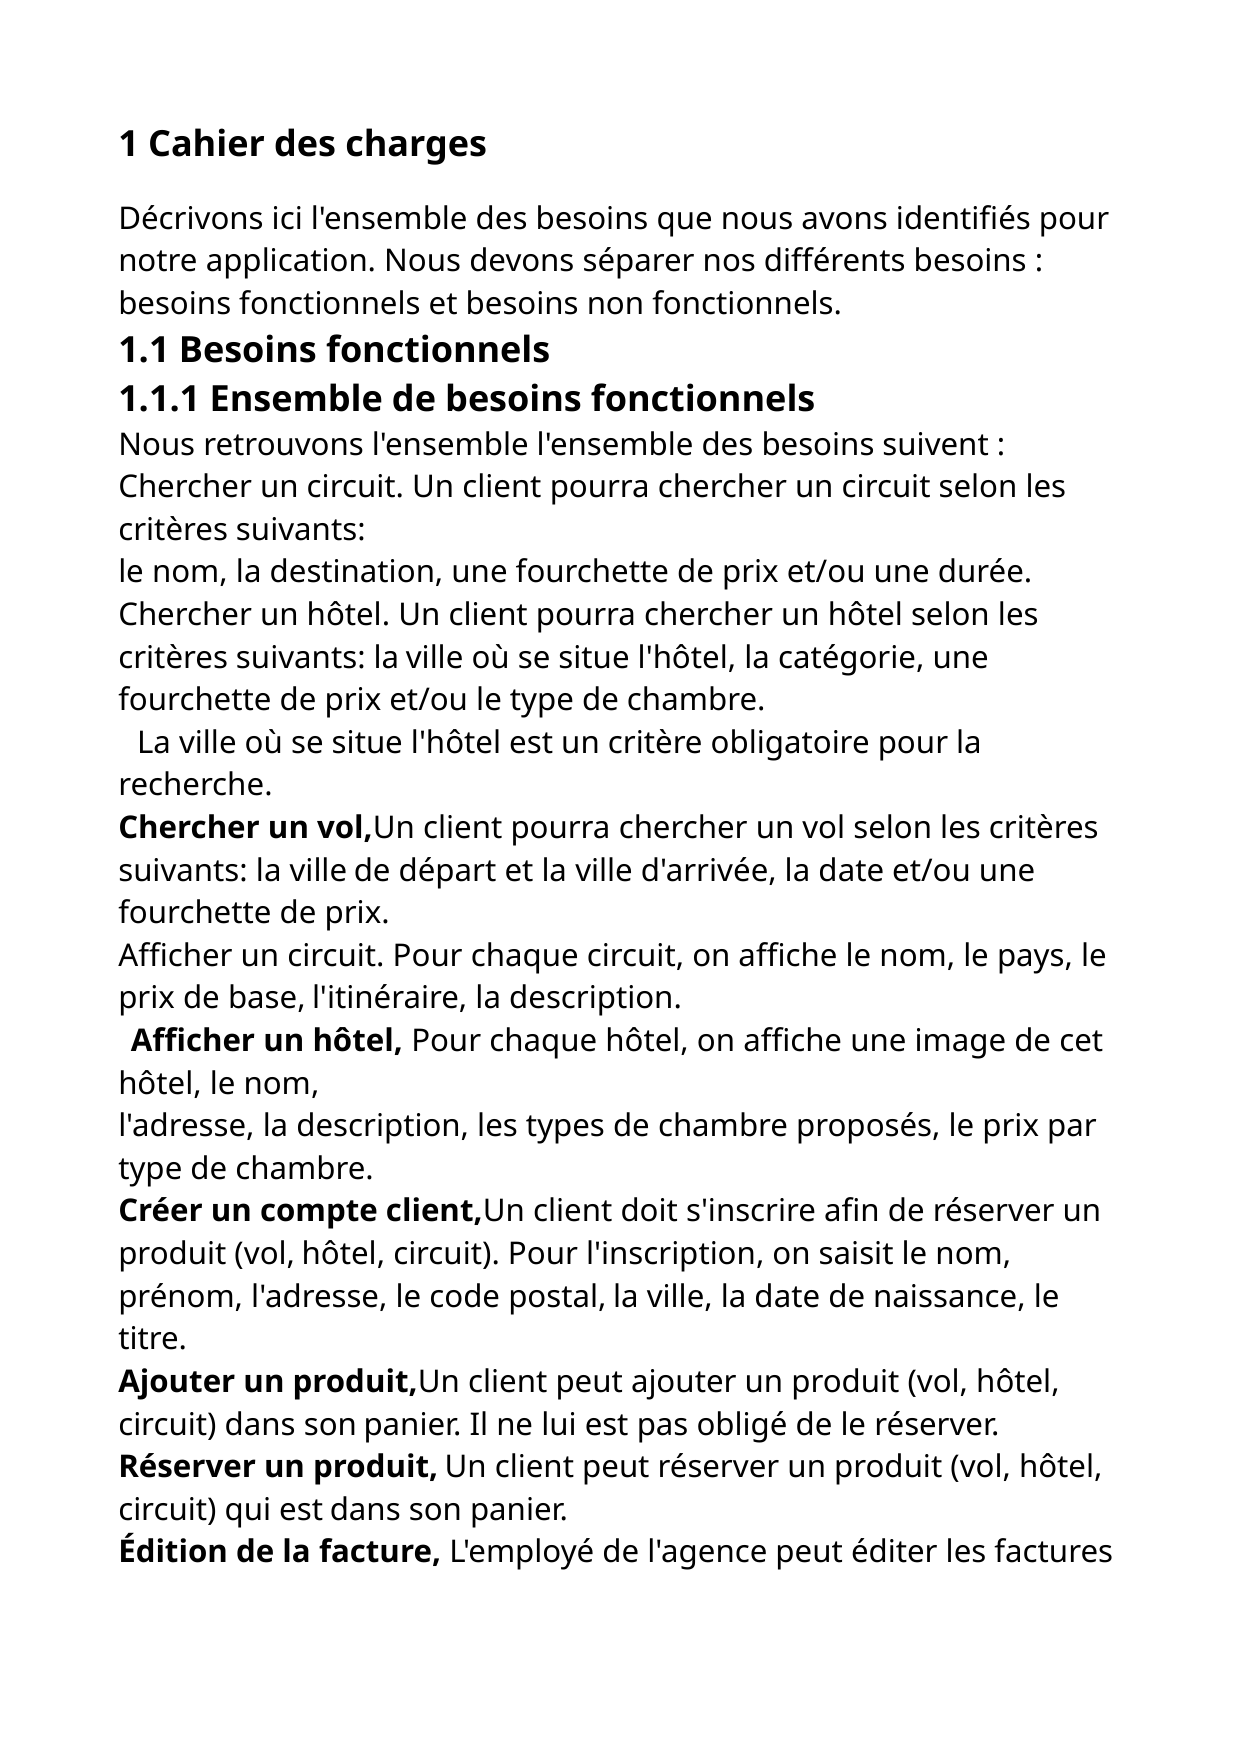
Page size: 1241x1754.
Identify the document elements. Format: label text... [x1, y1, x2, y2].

text 1 Cahier des charges [118, 118, 1122, 167]
text Décrivons ici l'ensemble des besoins que nous avons identifiés pour notre application. Nous devons séparer nos différents besoins : besoins fonctionnels et besoins non fonctionnels. 1.1 Besoins fonctionnels 1.1.1 Ensemble de besoins fonctionnels Nous retrouvons l'ensemble l'ensemble des besoins suivent : Chercher un circuit. Un client pourra chercher un circuit selon les critères suivants: le nom, la destination, une fourchette de prix et/ou une durée. Chercher un hôtel. Un client pourra chercher un hôtel selon les critères suivants: la ville où se situe l'hôtel, la catégorie, une fourchette de prix et/ou le type de chambre. La ville où se situe l'hôtel est un critère obligatoire pour la recherche. Chercher un vol,Un client pourra chercher un vol selon les critères suivants: la ville de départ et la ville d'arrivée, la date et/ou une fourchette de prix. Afficher un circuit. Pour chaque circuit, on affiche le nom, le pays, le prix de base, l'itinéraire, la description. Afficher un hôtel, Pour chaque hôtel, on affiche une image de cet hôtel, le nom, l'adresse, la description, les types de chambre proposés, le prix par type de chambre. Créer un compte client,Un client doit s'inscrire afin de réserver un produit (vol, hôtel, circuit). Pour l'inscription, on saisit le nom, prénom, l'adresse, le code postal, la ville, la date de naissance, le titre. Ajouter un produit,Un client peut ajouter un produit (vol, hôtel, circuit) dans son panier. Il ne lui est pas obligé de le réserver. Réserver un produit, Un client peut réserver un produit (vol, hôtel, circuit) qui est dans son panier. Édition de la facture, L'employé de l'agence peut éditer les factures [118, 167, 1122, 1572]
